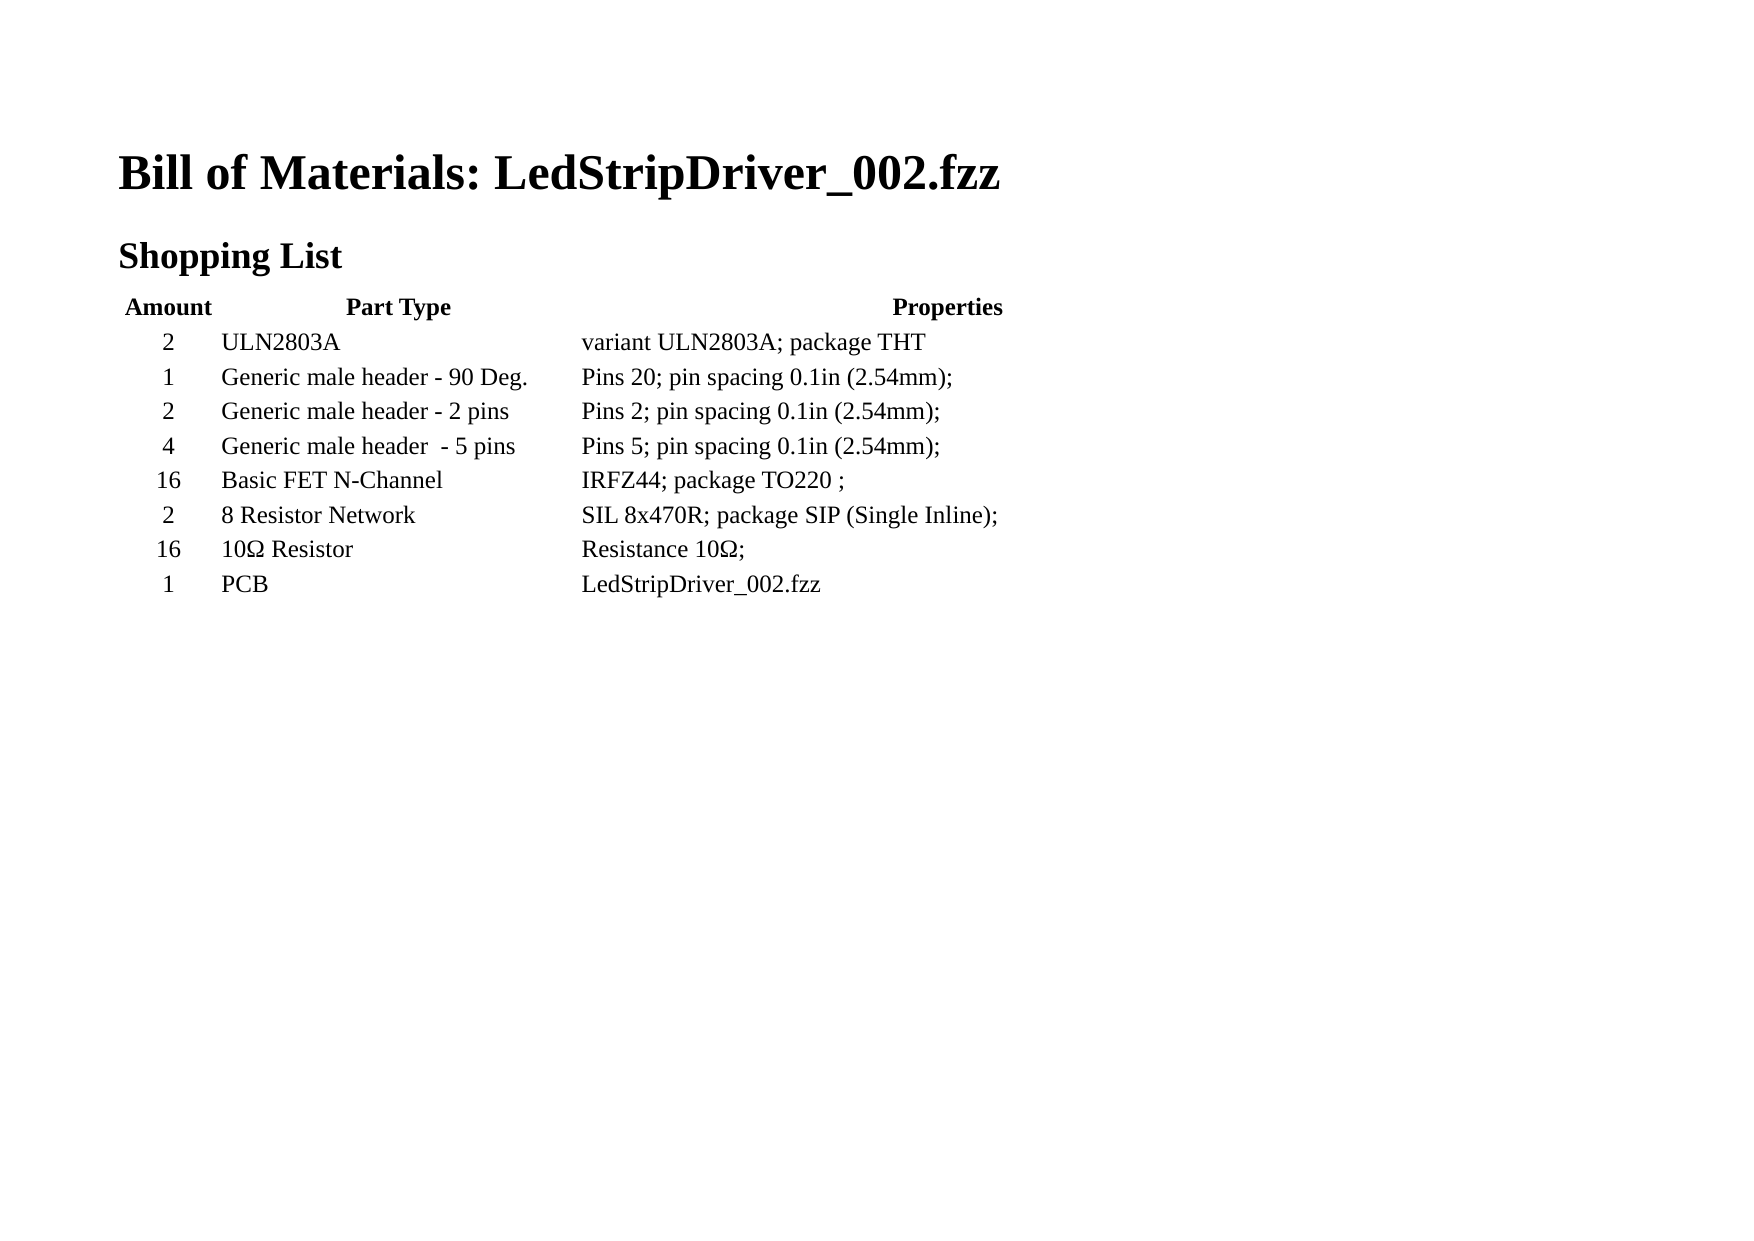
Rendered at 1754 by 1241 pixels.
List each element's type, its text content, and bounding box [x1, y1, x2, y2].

table_cell IRFZ44; package TO220 ; [579, 463, 1316, 497]
table_cell 16 [118, 463, 218, 497]
table_cell [1316, 566, 1458, 601]
table_header Part Type [218, 290, 578, 324]
table_cell LedStripDriver_002.fzz [579, 566, 1316, 601]
table_cell [1316, 428, 1458, 462]
table_header [1316, 290, 1458, 324]
subtitle Bill of Materials: LedStripDriver_002.fzz [118, 143, 1636, 201]
table_cell [1458, 359, 1636, 393]
table_cell 10Ω Resistor [218, 532, 578, 566]
table_cell 1 [118, 359, 218, 393]
table_cell 4 [118, 428, 218, 462]
table_cell Pins 5; pin spacing 0.1in (2.54mm); [579, 428, 1316, 462]
table_cell 2 [118, 393, 218, 428]
table_cell [1458, 428, 1636, 462]
table_header [1458, 290, 1636, 324]
table_cell [1458, 393, 1636, 428]
table_cell variant ULN2803A; package THT [579, 324, 1316, 359]
table_cell Pins 20; pin spacing 0.1in (2.54mm); [579, 359, 1316, 393]
table_cell 16 [118, 532, 218, 566]
table_header Properties [579, 290, 1316, 324]
table_cell PCB [218, 566, 578, 601]
table_cell Generic male header - 90 Deg. [218, 359, 578, 393]
table_cell [1316, 393, 1458, 428]
table_cell ULN2803A [218, 324, 578, 359]
table_cell [1316, 359, 1458, 393]
table_cell 8 Resistor Network [218, 497, 578, 532]
table_cell Pins 2; pin spacing 0.1in (2.54mm); [579, 393, 1316, 428]
table_cell [1458, 497, 1636, 532]
table_cell 2 [118, 497, 218, 532]
table_cell SIL 8x470R; package SIP (Single Inline); [579, 497, 1316, 532]
table_header Amount [118, 290, 218, 324]
table_cell [1316, 532, 1458, 566]
table_cell Basic FET N-Channel [218, 463, 578, 497]
table_cell [1316, 497, 1458, 532]
table_cell [1458, 463, 1636, 497]
table_cell [1458, 566, 1636, 601]
table_cell 1 [118, 566, 218, 601]
table_cell Generic male header - 2 pins [218, 393, 578, 428]
table_cell Generic male header - 5 pins [218, 428, 578, 462]
subtitle Shopping List [118, 234, 1636, 277]
table_cell [1316, 463, 1458, 497]
table_cell [1458, 324, 1636, 359]
table_cell 2 [118, 324, 218, 359]
table_cell Resistance 10Ω; [579, 532, 1316, 566]
table_cell [1316, 324, 1458, 359]
table_cell [1458, 532, 1636, 566]
